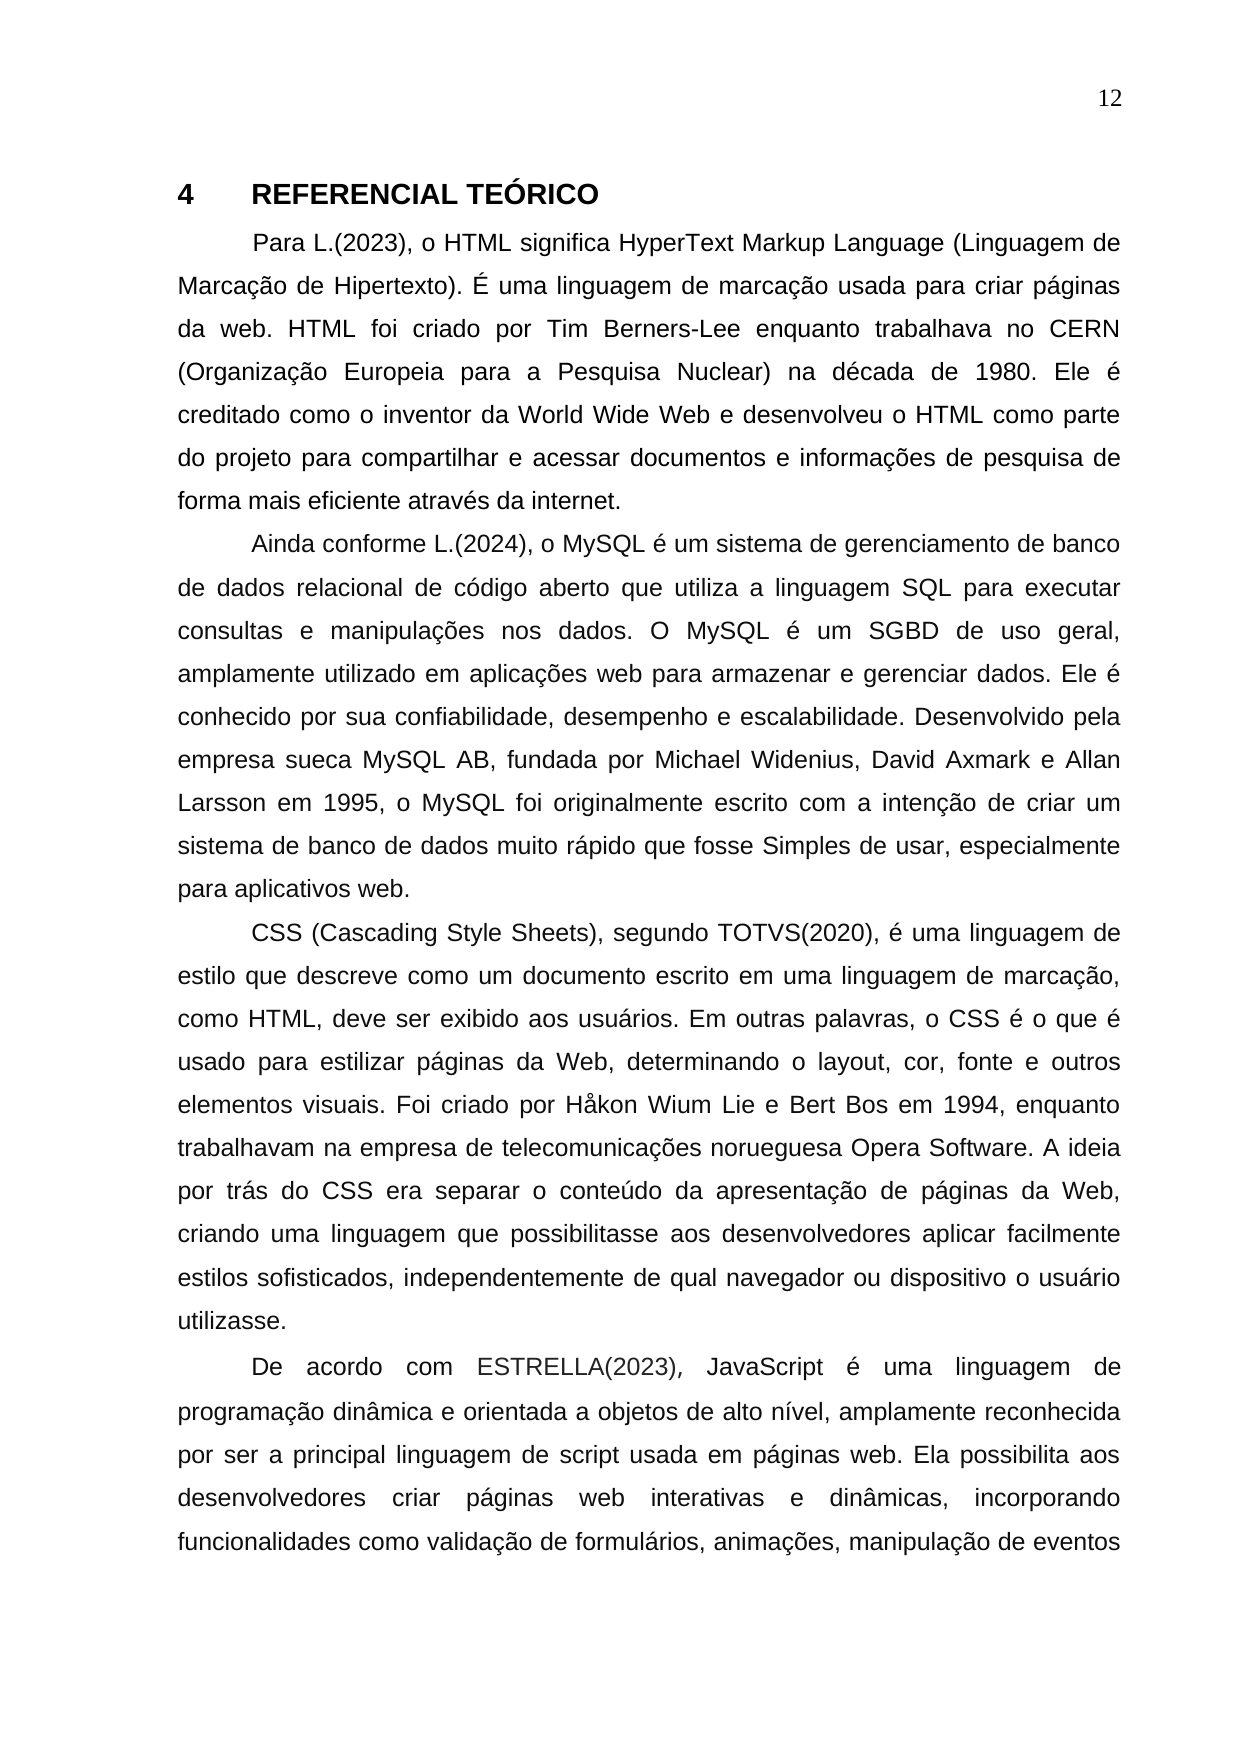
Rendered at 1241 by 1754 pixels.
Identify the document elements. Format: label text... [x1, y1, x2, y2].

text Ainda conforme L.(2024), o MySQL é um sistema de gerenciamento de banco de dados relacional de código aberto que utiliza a linguagem SQL para executar consultas e manipulações nos dados. O MySQL é um SGBD de uso geral, amplamente utilizado em aplicações web para armazenar e gerenciar dados. Ele é conhecido por sua confiabilidade, desempenho e escalabilidade. Desenvolvido pela empresa sueca MySQL AB, fundada por Michael Widenius, David Axmark e Allan Larsson em 1995, o MySQL foi originalmente escrito com a intenção de criar um sistema de banco de dados muito rápido que fosse Simples de usar, especialmente para aplicativos web. [177, 529, 1122, 903]
text De acordo com ESTRELLA(2023), JavaScript é uma linguagem de programação dinâmica e orientada a objetos de alto nível, amplamente reconhecida por ser a principal linguagem de script usada em páginas web. Ela possibilita aos desenvolvedores criar páginas web interativas e dinâmicas, incorporando funcionalidades como validação de formulários, animações, manipulação de eventos [177, 1349, 1122, 1555]
text CSS (Cascading Style Sheets), segundo TOTVS(2020), é uma linguagem de estilo que descreve como um documento escrito em uma linguagem de marcação, como HTML, deve ser exibido aos usuários. Em outras palavras, o CSS é o que é usado para estilizar páginas da Web, determinando o layout, cor, fonte e outros elementos visuais. Foi criado por Håkon Wium Lie e Bert Bos em 1994, enquanto trabalhavam na empresa de telecomunicações norueguesa Opera Software. A ideia por trás do CSS era separar o conteúdo da apresentação de páginas da Web, criando uma linguagem que possibilitasse aos desenvolvedores aplicar facilmente estilos sofisticados, independentemente de qual navegador ou dispositivo o usuário utilizasse. [177, 917, 1122, 1334]
text Para L.(2023), o HTML significa HyperText Markup Language (Linguagem de Marcação de Hipertexto). É uma linguagem de marcação usada para criar páginas da web. HTML foi criado por Tim Berners-Lee enquanto trabalhava no CERN (Organização Europeia para a Pesquisa Nuclear) na década de 1980. Ele é creditado como o inventor da World Wide Web e desenvolveu o HTML como parte do projeto para compartilhar e acessar documentos e informações de pesquisa de forma mais eficiente através da internet. [177, 227, 1122, 515]
subtitle 4 REFERENCIAL TEÓRICO [177, 177, 1122, 211]
